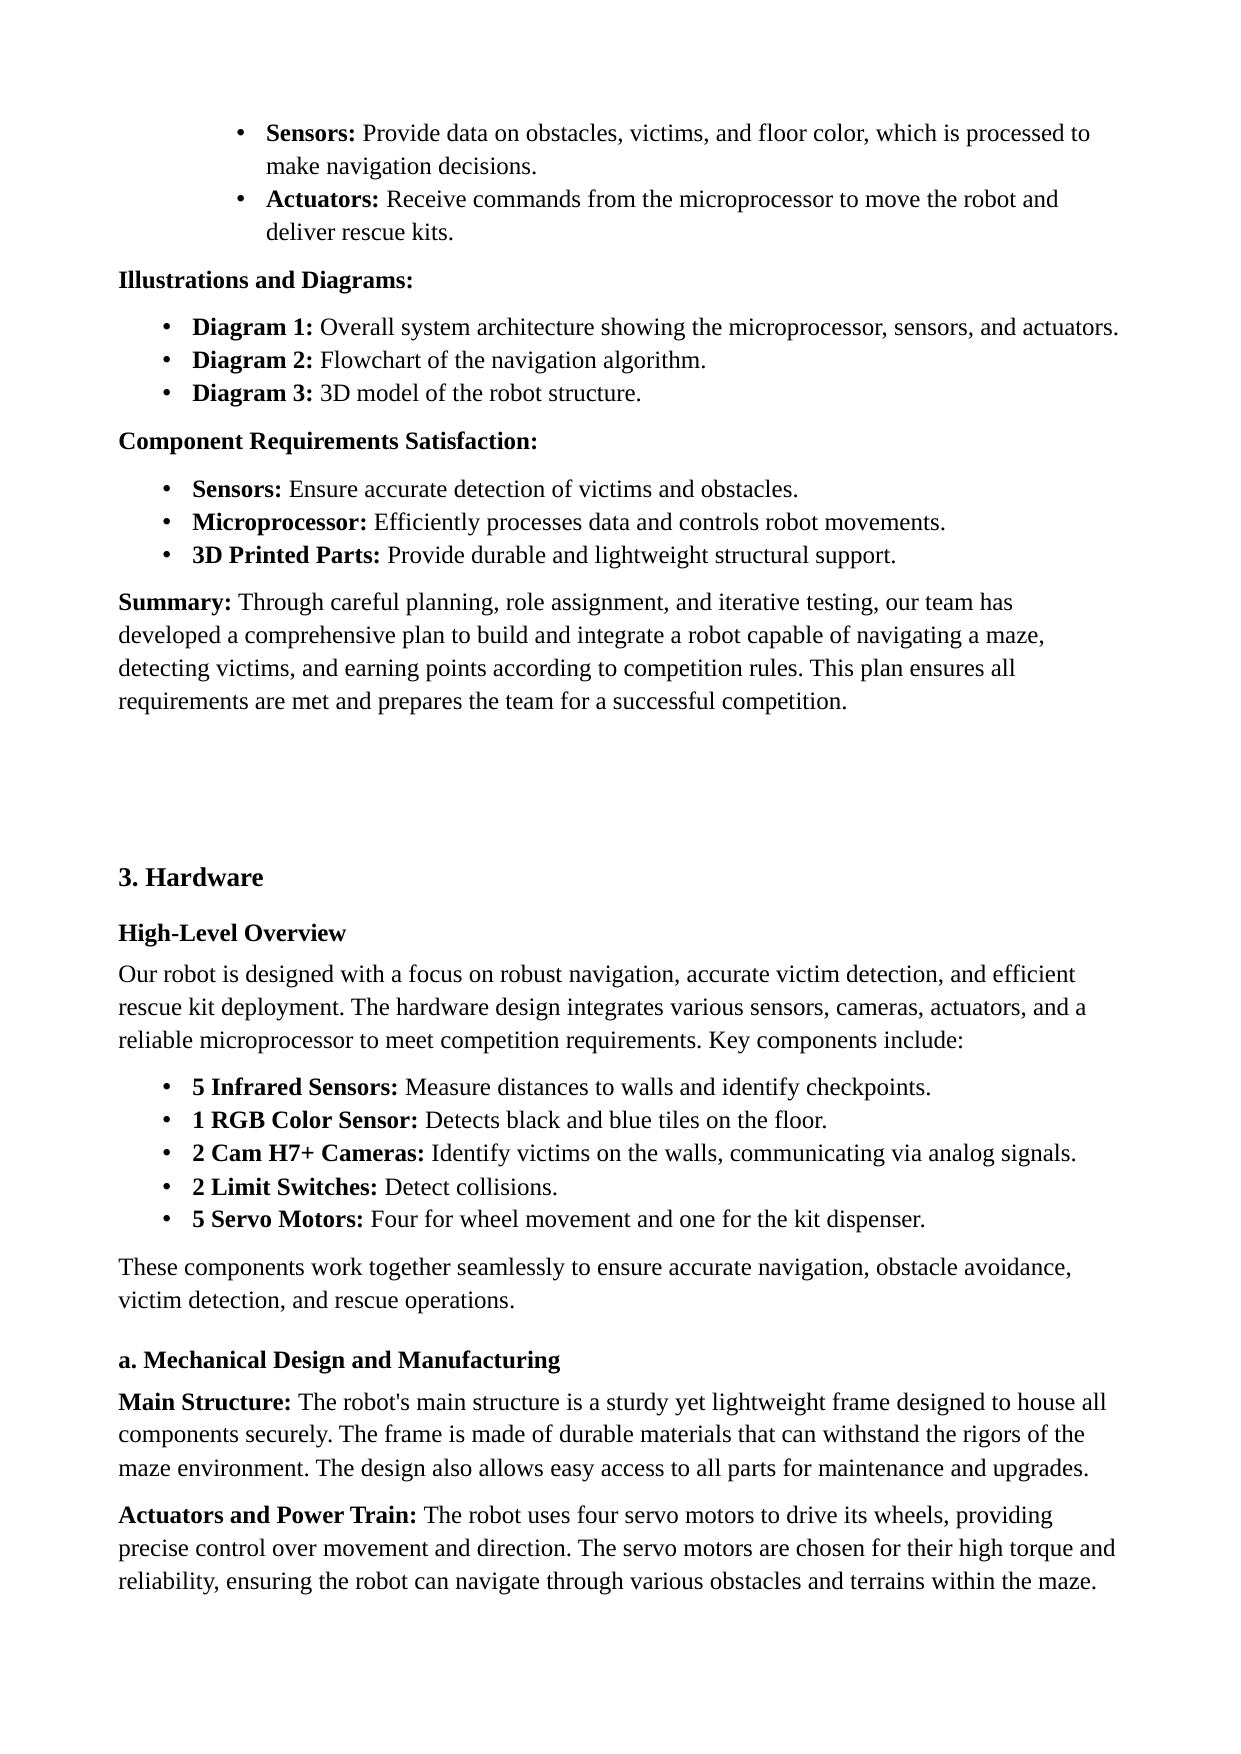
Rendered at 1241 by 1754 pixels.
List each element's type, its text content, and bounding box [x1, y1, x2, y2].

text Actuators and Power Train: The robot uses four servo motors to drive its wheels, providing precise control over movement and direction. The servo motors are chosen for their high torque and reliability, ensuring the robot can navigate through various obstacles and terrains within the maze. [118, 1500, 1122, 1595]
text Summary: Through careful planning, role assignment, and iterative testing, our team has developed a comprehensive plan to build and integrate a robot capable of navigating a maze, detecting victims, and earning points according to competition rules. This plan ensures all requirements are met and prepares the team for a successful competition. [118, 587, 1122, 715]
list Diagram 3: 3D model of the robot structure. [162, 378, 1122, 407]
list 2 Cam H7+ Cameras: Identify victims on the walls, communicating via analog signals. [162, 1138, 1122, 1167]
list 3D Printed Parts: Provide durable and lightweight structural support. [162, 540, 1122, 568]
subtitle a. Mechanical Design and Manufacturing [118, 1345, 1122, 1374]
subtitle 3. Hardware [118, 861, 1122, 893]
list Diagram 1: Overall system architecture showing the microprocessor, sensors, and actuators. [162, 312, 1122, 341]
list Sensors: Ensure accurate detection of victims and obstacles. [162, 474, 1122, 502]
text Illustrations and Diagrams: [118, 265, 1122, 293]
subtitle High-Level Overview [118, 918, 1122, 946]
list 2 Limit Switches: Detect collisions. [162, 1172, 1122, 1200]
text Our robot is designed with a focus on robust navigation, accurate victim detection, and efficient rescue kit deployment. The hardware design integrates various sensors, cameras, actuators, and a reliable microprocessor to meet competition requirements. Key components include: [118, 959, 1122, 1054]
list Sensors: Provide data on obstacles, victims, and floor color, which is processed to make navigation decisions. [236, 118, 1122, 180]
list Diagram 2: Flowchart of the navigation algorithm. [162, 345, 1122, 374]
list 5 Infrared Sensors: Measure distances to walls and identify checkpoints. [162, 1072, 1122, 1101]
text These components work together seamlessly to ensure accurate navigation, obstacle avoidance, victim detection, and rescue operations. [118, 1252, 1122, 1314]
list 1 RGB Color Sensor: Detects black and blue tiles on the floor. [162, 1106, 1122, 1134]
list 5 Servo Motors: Four for wheel movement and one for the kit dispenser. [162, 1204, 1122, 1233]
list Actuators: Receive commands from the microprocessor to move the robot and deliver rescue kits. [236, 184, 1122, 246]
text Main Structure: The robot's main structure is a sturdy yet lightweight frame designed to house all components securely. The frame is made of durable materials that can withstand the rigors of the maze environment. The design also allows easy access to all parts for maintenance and upgrades. [118, 1387, 1122, 1481]
list Microprocessor: Efficiently processes data and controls robot movements. [162, 507, 1122, 535]
text Component Requirements Satisfaction: [118, 426, 1122, 455]
